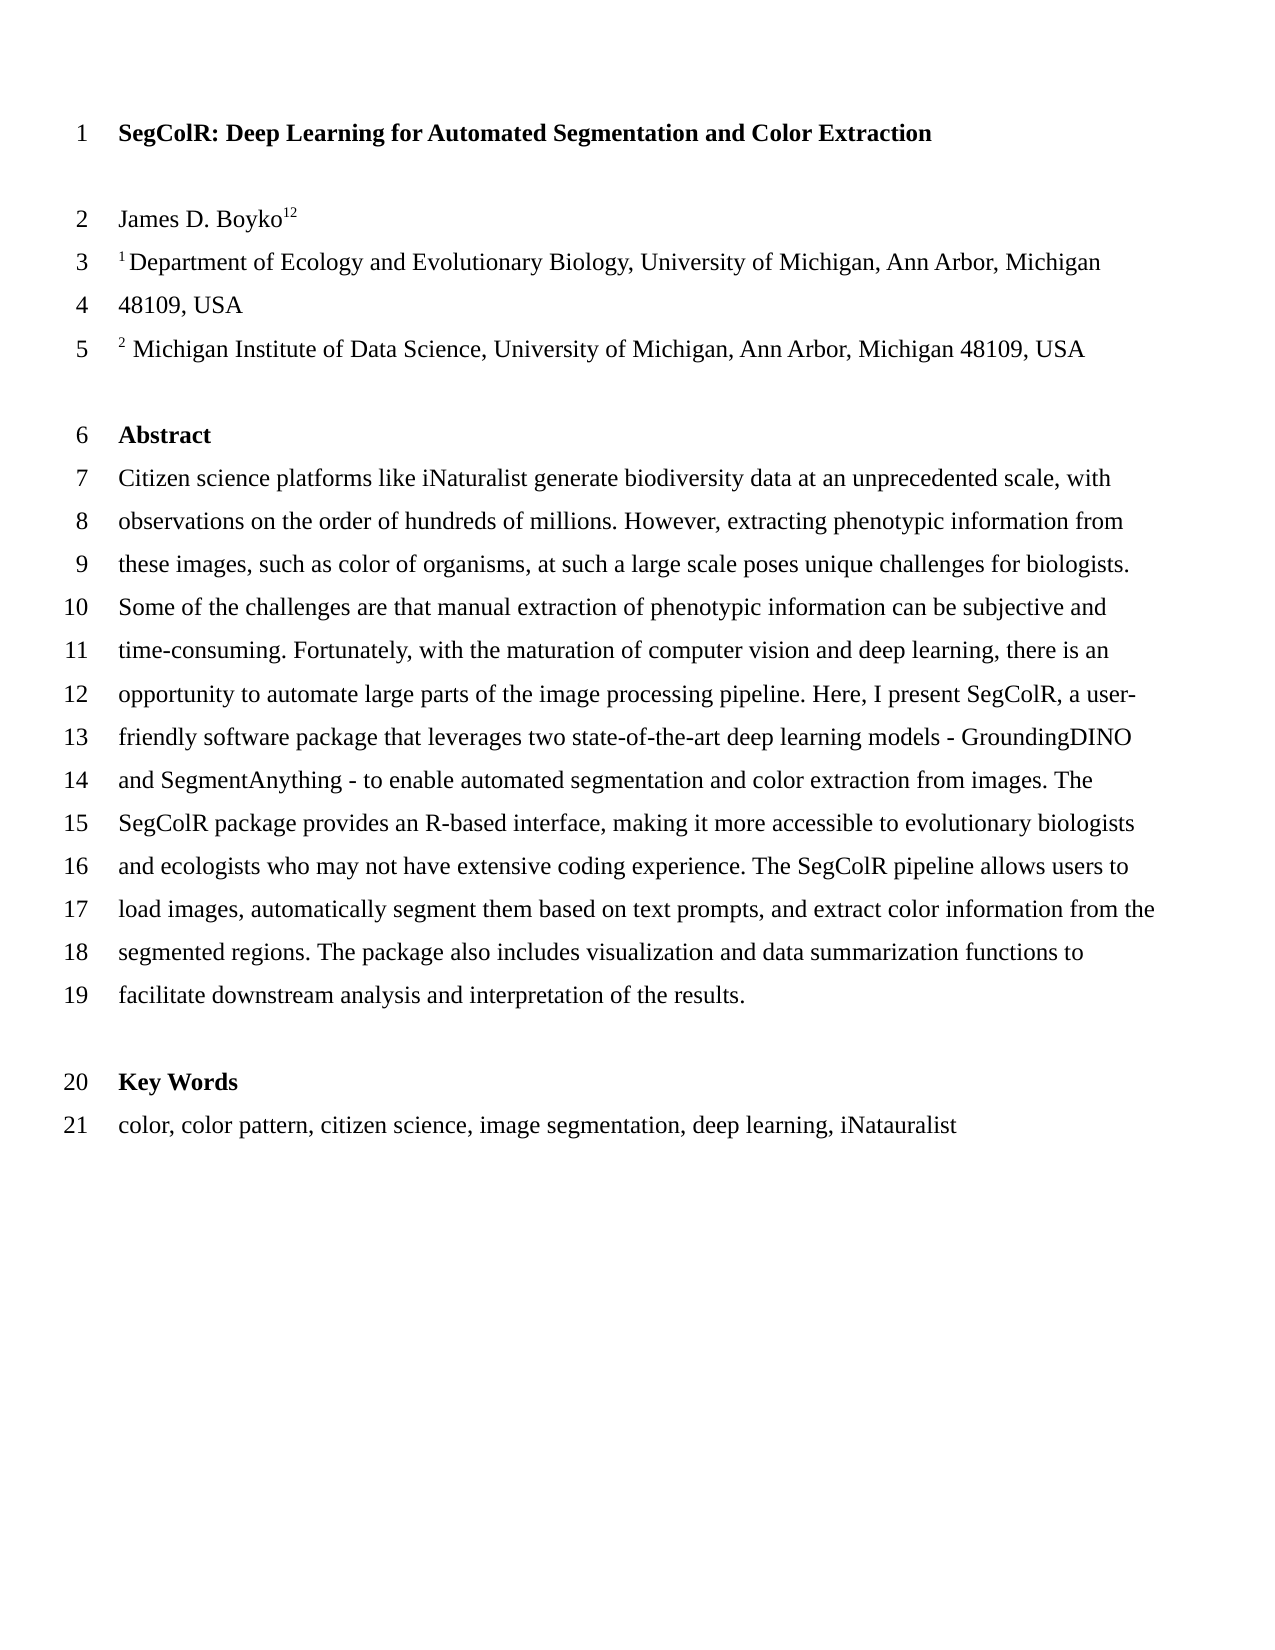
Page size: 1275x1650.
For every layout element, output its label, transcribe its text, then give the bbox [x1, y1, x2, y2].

text Citizen science platforms like iNaturalist generate biodiversity data at an unprecedented scale, with observations on the order of hundreds of millions. However, extracting phenotypic information from these images, such as color of organisms, at such a large scale poses unique challenges for biologists. Some of the challenges are that manual extraction of phenotypic information can be subjective and time-consuming. Fortunately, with the maturation of computer vision and deep learning, there is an opportunity to automate large parts of the image processing pipeline. Here, I present SegColR, a user-friendly software package that leverages two state-of-the-art deep learning models - GroundingDINO and SegmentAnything - to enable automated segmentation and color extraction from images. The SegColR package provides an R-based interface, making it more accessible to evolutionary biologists and ecologists who may not have extensive coding experience. The SegColR pipeline allows users to load images, automatically segment them based on text prompts, and extract color information from the segmented regions. The package also includes visualization and data summarization functions to facilitate downstream analysis and interpretation of the results. [118, 463, 1157, 1009]
text SegColR: Deep Learning for Automated Segmentation and Color Extraction [118, 118, 1157, 147]
text Abstract [118, 420, 1157, 449]
text James D. Boyko12 1 Department of Ecology and Evolutionary Biology, University of Michigan, Ann Arbor, Michigan 48109, USA 2 Michigan Institute of Data Science, University of Michigan, Ann Arbor, Michigan 48109, USA [118, 204, 1157, 362]
text color, color pattern, citizen science, image segmentation, deep learning, iNatauralist [118, 1110, 1157, 1139]
text Key Words [118, 1067, 1157, 1096]
